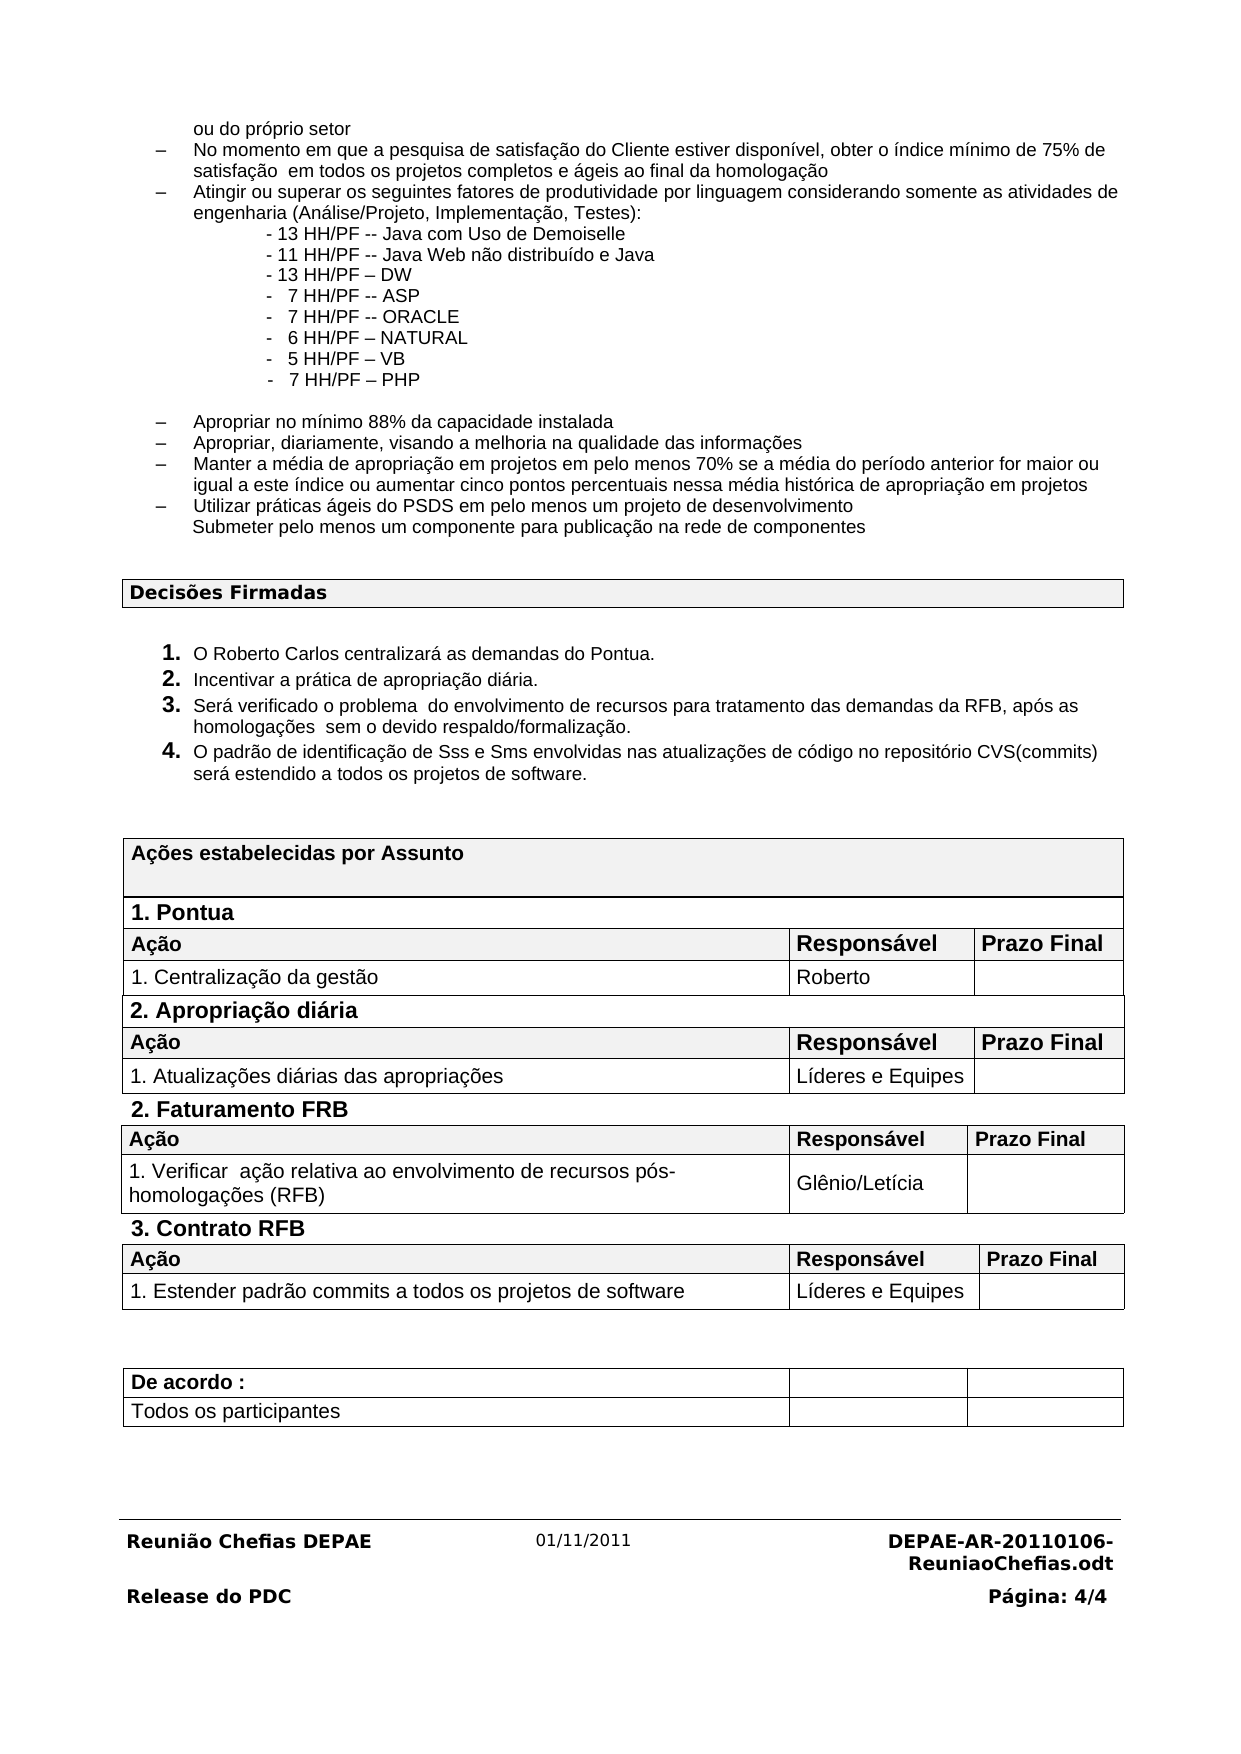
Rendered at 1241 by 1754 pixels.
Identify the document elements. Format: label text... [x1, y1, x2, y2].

list Utilizar práticas ágeis do PSDS em pelo menos um projeto de desenvolvimento [156, 496, 1122, 517]
table_cell Prazo Final [975, 1028, 1124, 1058]
text - 7 HH/PF -- ASP [118, 286, 1122, 307]
table_cell Ação [124, 929, 789, 960]
table_cell Glênio/Letícia [790, 1155, 967, 1212]
table_header Responsável [790, 1126, 967, 1154]
list Apropriar no mínimo 88% da capacidade instalada [156, 411, 1122, 432]
table_header [790, 1369, 967, 1397]
table_header Decisões Firmadas [123, 580, 1123, 607]
table_cell [790, 1398, 967, 1426]
list Será verificado o problema do envolvimento de recursos para tratamento das demandas da RFB, após as homologações sem o devido respaldo/formalização. [156, 691, 1122, 738]
table_cell [968, 1155, 1124, 1212]
table_cell Líderes e Equipes [790, 1059, 974, 1093]
table_header 1. Pontua [124, 898, 1123, 928]
text 2. Faturamento FRB [118, 1096, 1122, 1122]
text - 7 HH/PF -- ORACLE [118, 307, 1122, 328]
table_cell Líderes e Equipes [790, 1274, 979, 1308]
table_header Ações estabelecidas por Assunto [124, 839, 1123, 896]
list - 7 HH/PF – PHP [156, 369, 1122, 391]
text - 6 HH/PF – NATURAL [118, 328, 1122, 349]
table_cell Responsável [790, 1028, 974, 1058]
text - 5 HH/PF – VB [118, 349, 1122, 369]
table_cell 1. Verificar ação relativa ao envolvimento de recursos pós-homologações (RFB) [122, 1155, 789, 1212]
table_cell [975, 961, 1123, 995]
table_cell Prazo Final [975, 929, 1123, 960]
list Incentivar a prática de apropriação diária. [156, 666, 1122, 691]
list O padrão de identificação de Sss e Sms envolvidas nas atualizações de código no repositório CVS(commits) [156, 738, 1122, 763]
list Atingir ou superar os seguintes fatores de produtividade por linguagem considerando somente as atividades de engenharia (Análise/Projeto, Implementação, Testes): [156, 181, 1122, 223]
list O Roberto Carlos centralizará as demandas do Pontua. [156, 640, 1122, 666]
list Manter a média de apropriação em projetos em pelo menos 70% se a média do período anterior for maior ou igual a este índice ou aumentar cinco pontos percentuais nessa média histórica de apropriação em projetos [156, 453, 1122, 496]
table_header Responsável [790, 1245, 979, 1273]
list No momento em que a pesquisa de satisfação do Cliente estiver disponível, obter o índice mínimo de 75% de satisfação em todos os projetos completos e ágeis ao final da homologação [156, 139, 1122, 181]
table_header [968, 1369, 1123, 1397]
table_header Prazo Final [980, 1245, 1124, 1273]
text - 13 HH/PF -- Java com Uso de Demoiselle [118, 223, 1122, 244]
list será estendido a todos os projetos de software. [156, 763, 1122, 784]
list Submeter pelo menos um componente para publicação na rede de componentes [192, 517, 1122, 537]
table_cell 1. Atualizações diárias das apropriações [123, 1059, 789, 1093]
table_cell Responsável [790, 929, 974, 960]
table_cell Ação [123, 1028, 789, 1058]
table_cell Todos os participantes [124, 1398, 789, 1426]
table_cell [980, 1274, 1124, 1308]
table_cell [968, 1398, 1123, 1426]
table_cell [975, 1059, 1124, 1093]
table_header Prazo Final [968, 1126, 1124, 1154]
table_header De acordo : [124, 1369, 789, 1397]
text - 11 HH/PF -- Java Web não distribuído e Java [118, 244, 1122, 265]
list ou do próprio setor [156, 118, 1122, 139]
table_header Ação [122, 1126, 789, 1154]
list Apropriar, diariamente, visando a melhoria na qualidade das informações [156, 432, 1122, 453]
table_cell 1. Centralização da gestão [124, 961, 789, 995]
table_header 2. Apropriação diária [123, 996, 1124, 1027]
table_cell Roberto [790, 961, 974, 995]
table_header Ação [123, 1245, 789, 1273]
table_cell 1. Estender padrão commits a todos os projetos de software [123, 1274, 789, 1308]
text - 13 HH/PF – DW [118, 265, 1122, 286]
text 3. Contrato RFB [118, 1216, 1122, 1241]
